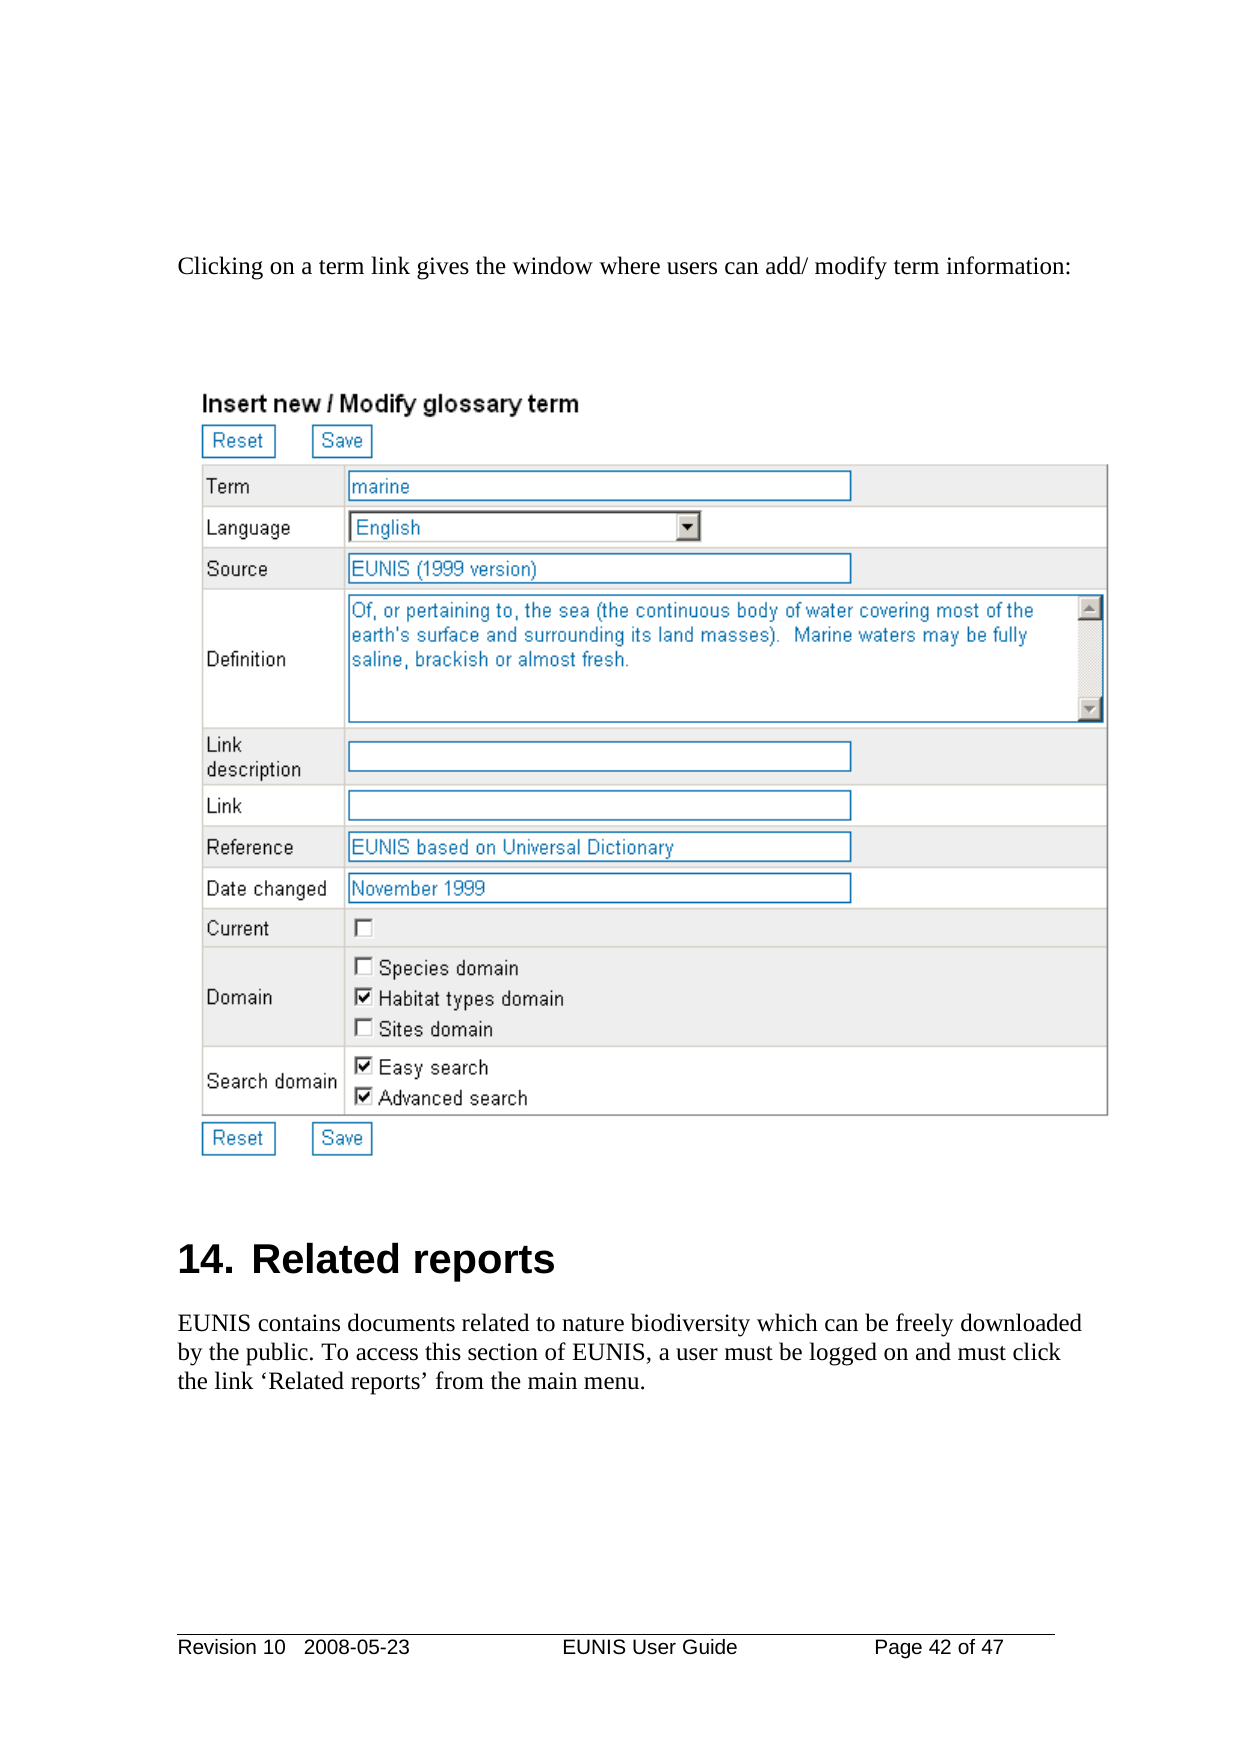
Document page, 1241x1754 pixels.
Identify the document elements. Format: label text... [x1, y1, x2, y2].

text Clicking on a term link gives the window where users can add/ modify term information: [177, 251, 1092, 280]
picture [193, 382, 1119, 1162]
subtitle Related reports [177, 1235, 1092, 1283]
text EUNIS contains documents related to nature biodiversity which can be freely downloaded by the public. To access this section of EUNIS, a user must be logged on and must click the link ‘Related reports’ from the main menu. [177, 1308, 1092, 1395]
